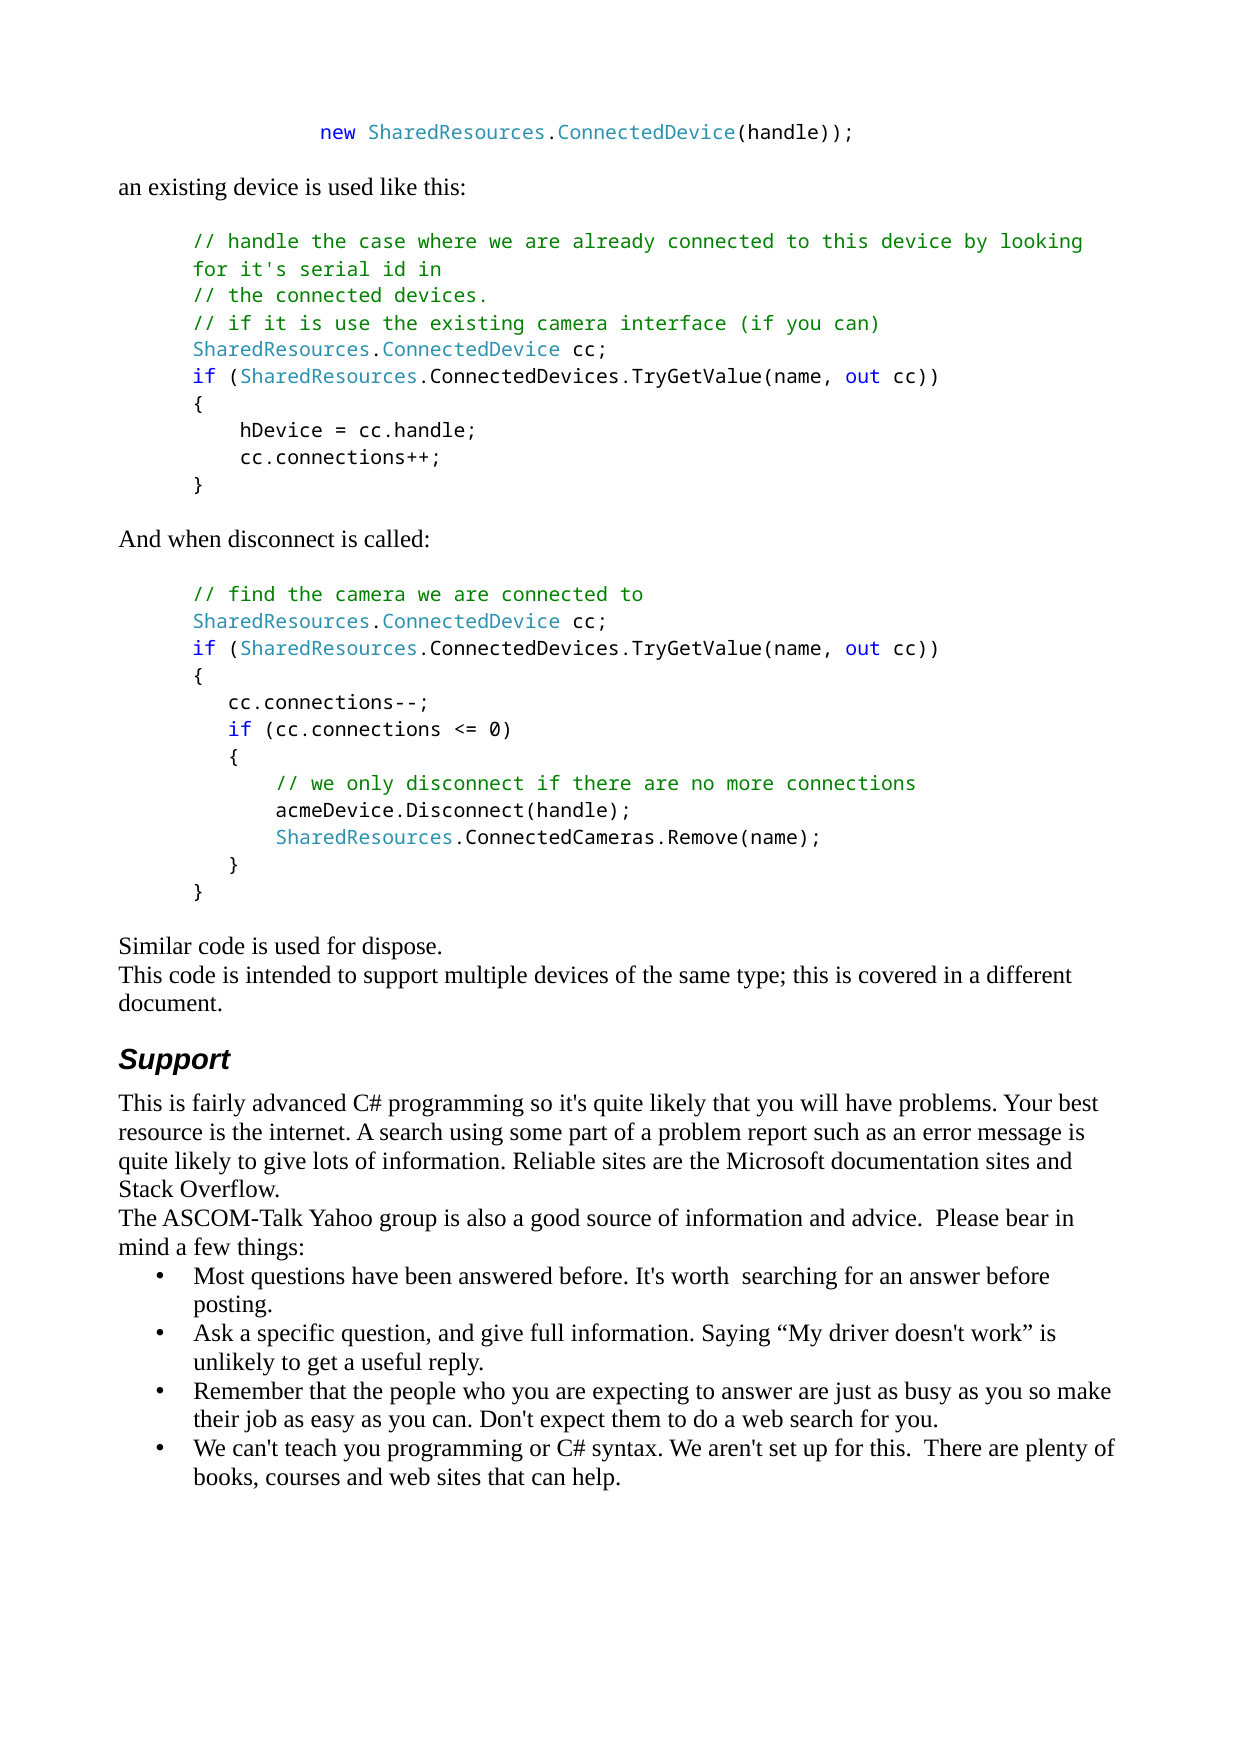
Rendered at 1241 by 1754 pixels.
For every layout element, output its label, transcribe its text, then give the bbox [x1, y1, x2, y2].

text an existing device is used like this: [118, 172, 1122, 201]
text } [192, 877, 1122, 904]
text SharedResources.ConnectedDevice cc; [192, 336, 1122, 363]
text acmeDevice.Disconnect(handle); [192, 796, 1122, 823]
text } [192, 850, 1122, 877]
list We can't teach you programming or C# syntax. We aren't set up for this. There are plenty of books, courses and web sites that can help. [156, 1433, 1122, 1491]
list Ask a specific question, and give full information. Saying “My driver doesn't work” is unlikely to get a useful reply. [156, 1318, 1122, 1376]
text hDevice = cc.handle; [192, 417, 1122, 444]
text // we only disconnect if there are no more connections [192, 769, 1122, 796]
text { [192, 661, 1122, 688]
text // find the camera we are connected to [192, 580, 1122, 607]
subtitle Support [118, 1042, 1122, 1076]
text // if it is use the existing camera interface (if you can) [192, 309, 1122, 336]
text if (cc.connections <= 0) [192, 715, 1122, 742]
text { [192, 390, 1122, 417]
text SharedResources.ConnectedCameras.Remove(name); [192, 823, 1122, 850]
text new SharedResources.ConnectedDevice(handle)); [118, 118, 1122, 145]
text cc.connections++; [192, 444, 1122, 471]
text Similar code is used for dispose. [118, 931, 1122, 960]
text The ASCOM-Talk Yahoo group is also a good source of information and advice. Please bear in mind a few things: [118, 1203, 1122, 1261]
text This is fairly advanced C# programming so it's quite likely that you will have problems. Your best resource is the internet. A search using some part of a problem report such as an error message is quite likely to give lots of information. Reliable sites are the Microsoft documentation sites and Stack Overflow. [118, 1088, 1122, 1203]
text // handle the case where we are already connected to this device by looking for it's serial id in [192, 228, 1122, 282]
text cc.connections--; [192, 688, 1122, 715]
list Most questions have been answered before. It's worth searching for an answer before posting. [156, 1261, 1122, 1318]
text } [192, 471, 1122, 498]
text SharedResources.ConnectedDevice cc; [192, 607, 1122, 634]
list Remember that the people who you are expecting to answer are just as busy as you so make their job as easy as you can. Don't expect them to do a web search for you. [156, 1376, 1122, 1433]
text And when disconnect is called: [118, 524, 1122, 553]
text if (SharedResources.ConnectedDevices.TryGetValue(name, out cc)) [192, 363, 1122, 390]
text if (SharedResources.ConnectedDevices.TryGetValue(name, out cc)) [192, 634, 1122, 661]
text { [192, 742, 1122, 769]
text This code is intended to support multiple devices of the same type; this is covered in a different document. [118, 960, 1122, 1017]
text // the connected devices. [192, 282, 1122, 309]
